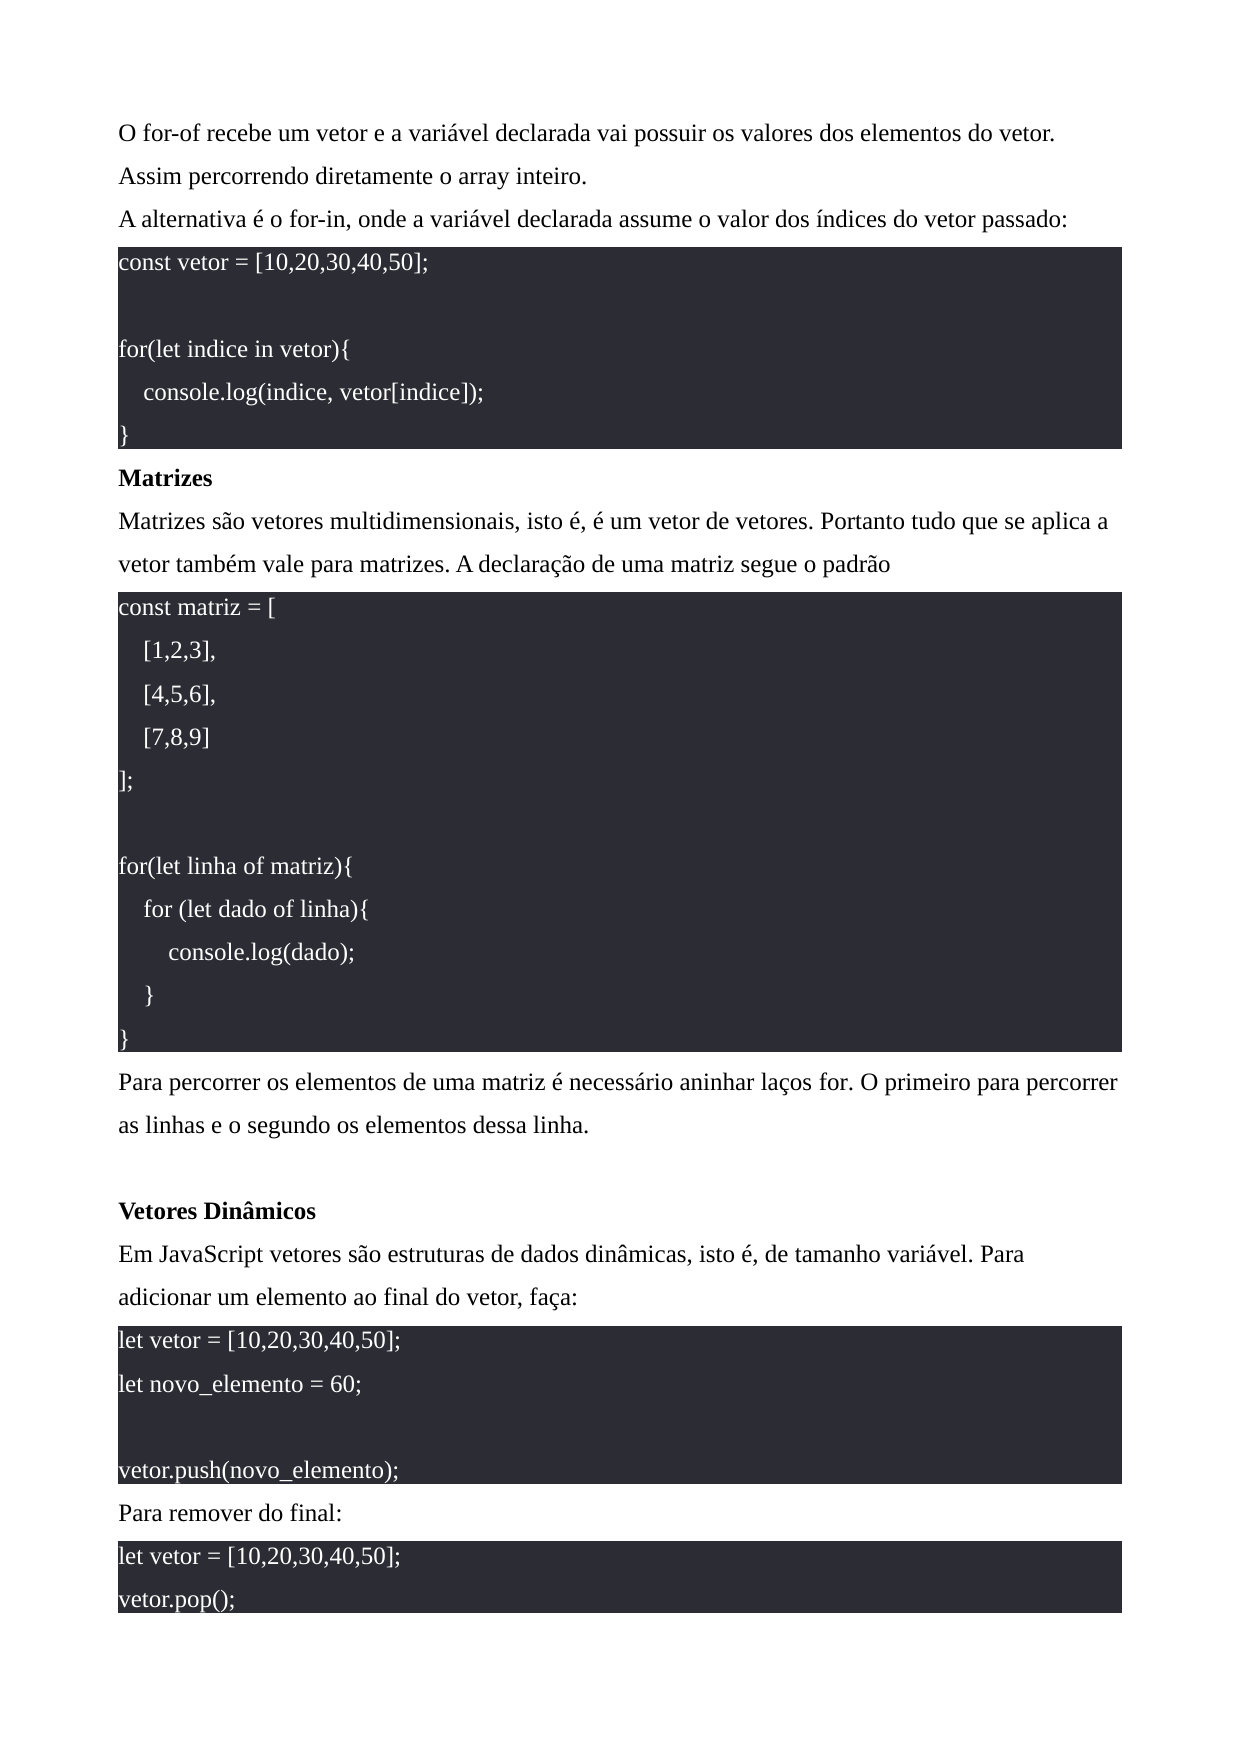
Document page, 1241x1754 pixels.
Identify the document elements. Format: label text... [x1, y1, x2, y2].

text let vetor = [10,20,30,40,50]; [118, 1541, 1122, 1570]
text Para remover do final: [118, 1498, 1122, 1527]
text } [118, 981, 1122, 1009]
text const vetor = [10,20,30,40,50]; [118, 247, 1122, 276]
text vetor.pop(); [118, 1584, 1122, 1613]
text Para percorrer os elementos de uma matriz é necessário aninhar laços for. O primeiro para percorrer as linhas e o segundo os elementos dessa linha. [118, 1067, 1122, 1139]
text [1,2,3], [118, 636, 1122, 664]
subtitle Matrizes [118, 463, 1122, 492]
text let novo_elemento = 60; [118, 1369, 1122, 1397]
text for(let linha of matriz){ [118, 851, 1122, 880]
text const matriz = [ [118, 592, 1122, 621]
text vetor.push(novo_elemento); [118, 1455, 1122, 1484]
text } [118, 1024, 1122, 1052]
text [7,8,9] [118, 722, 1122, 751]
text Em JavaScript vetores são estruturas de dados dinâmicas, isto é, de tamanho variável. Para adicionar um elemento ao final do vetor, faça: [118, 1239, 1122, 1311]
text for(let indice in vetor){ [118, 334, 1122, 362]
text for (let dado of linha){ [118, 894, 1122, 923]
text ]; [118, 765, 1122, 794]
text Matrizes são vetores multidimensionais, isto é, é um vetor de vetores. Portanto tudo que se aplica a vetor também vale para matrizes. A declaração de uma matriz segue o padrão [118, 506, 1122, 578]
text [4,5,6], [118, 679, 1122, 707]
text } [118, 420, 1122, 449]
text O for-of recebe um vetor e a variável declarada vai possuir os valores dos elementos do vetor. Assim percorrendo diretamente o array inteiro. [118, 118, 1122, 190]
subtitle Vetores Dinâmicos [118, 1196, 1122, 1225]
text console.log(dado); [118, 937, 1122, 966]
text A alternativa é o for-in, onde a variável declarada assume o valor dos índices do vetor passado: [118, 204, 1122, 233]
text console.log(indice, vetor[indice]); [118, 377, 1122, 406]
text let vetor = [10,20,30,40,50]; [118, 1326, 1122, 1354]
